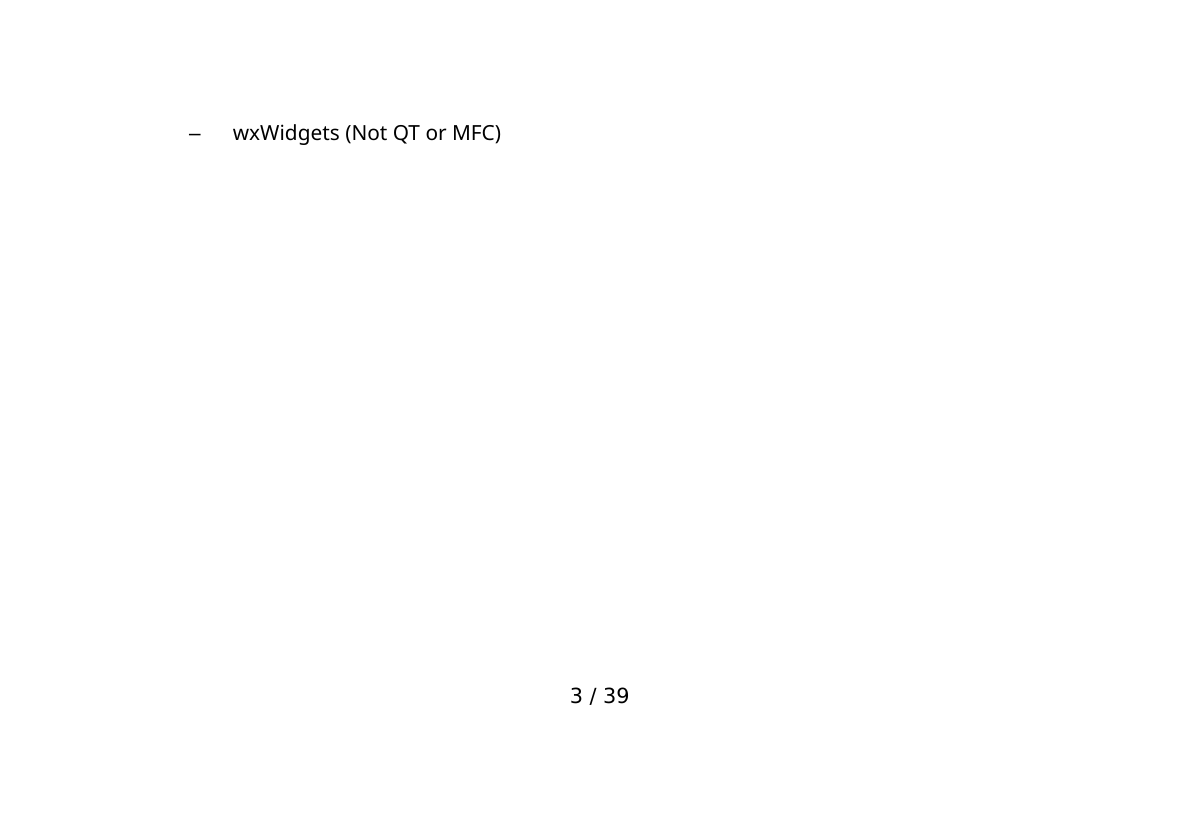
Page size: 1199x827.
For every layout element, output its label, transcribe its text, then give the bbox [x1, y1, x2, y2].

subtitle wxWidgets (Not QT or MFC) [189, 118, 1081, 147]
